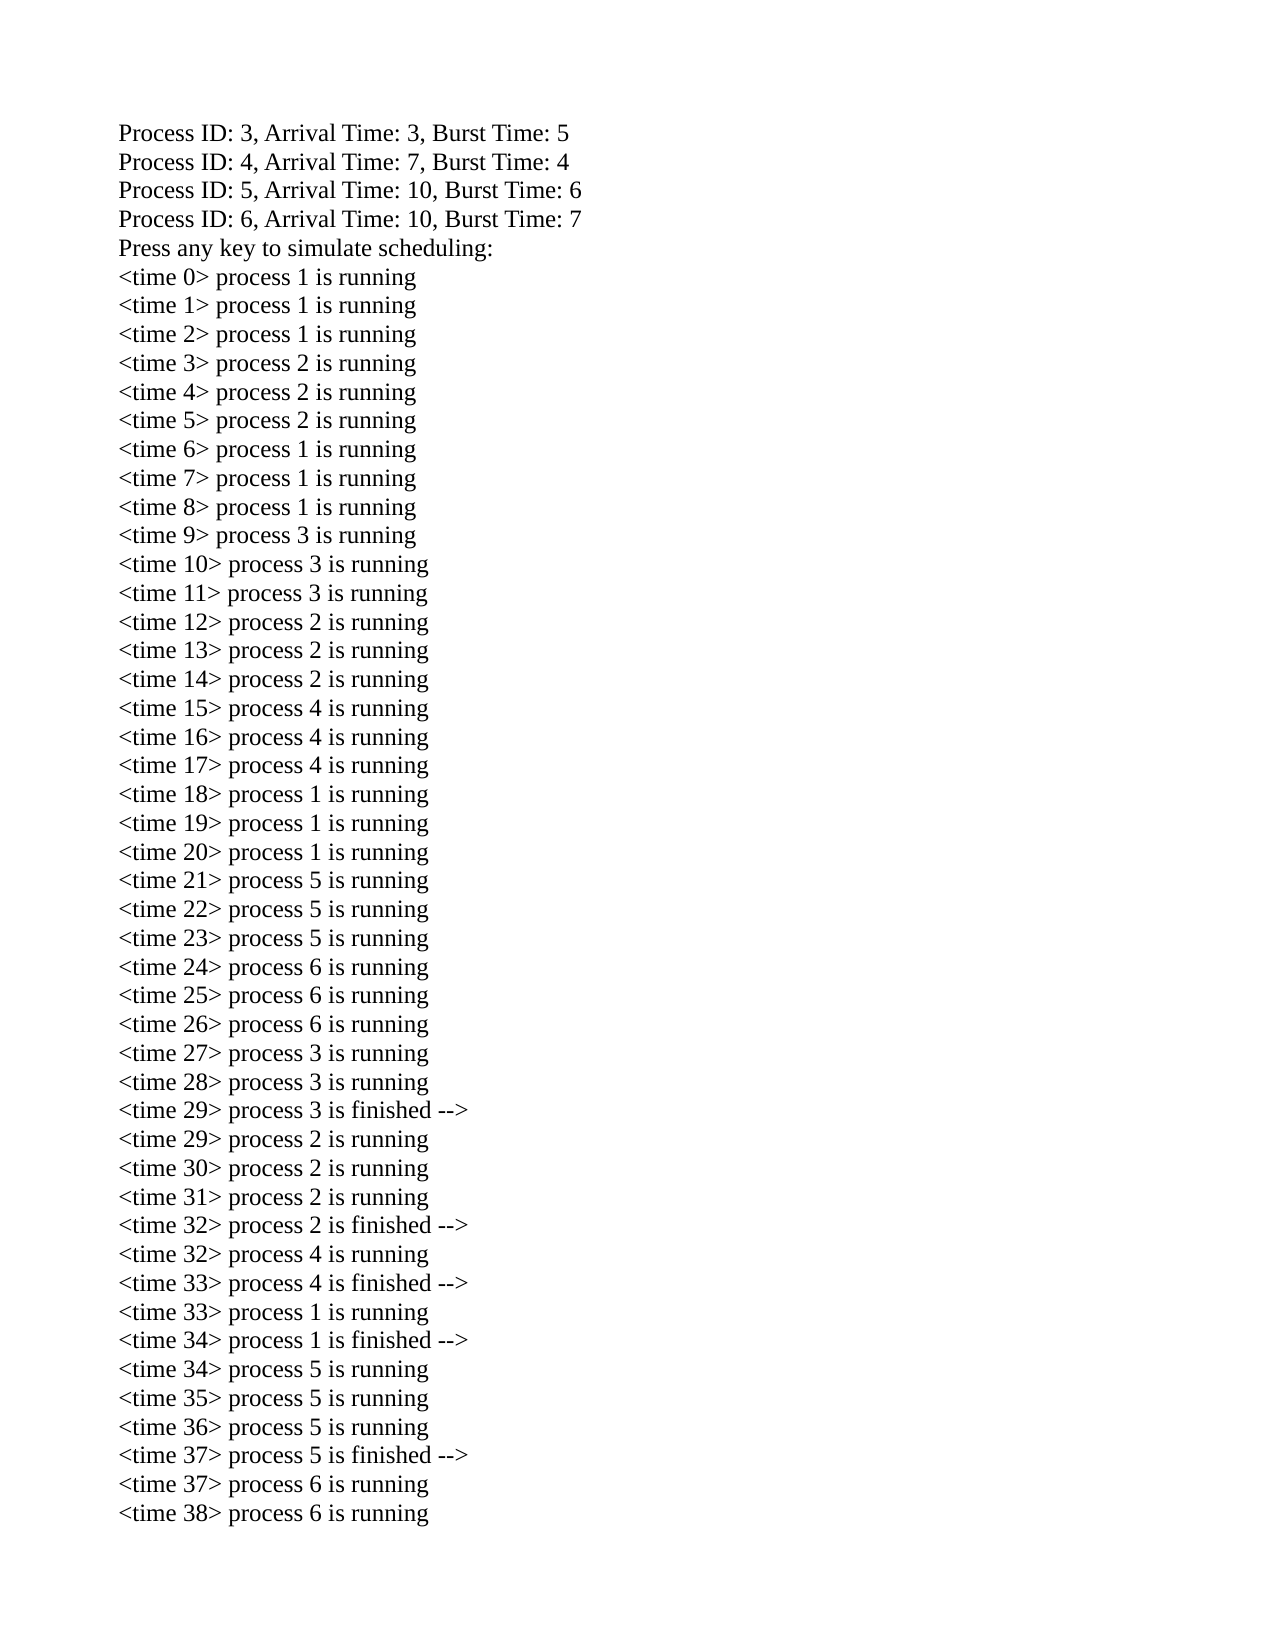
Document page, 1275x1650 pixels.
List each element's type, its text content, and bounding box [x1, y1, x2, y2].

text <time 17> process 4 is running [118, 751, 1157, 779]
text <time 21> process 5 is running [118, 866, 1157, 894]
text <time 10> process 3 is running [118, 549, 1157, 578]
text <time 38> process 6 is running [118, 1498, 1157, 1527]
text <time 11> process 3 is running [118, 578, 1157, 607]
text <time 19> process 1 is running [118, 808, 1157, 837]
text <time 12> process 2 is running [118, 607, 1157, 636]
text <time 9> process 3 is running [118, 521, 1157, 549]
text <time 33> process 4 is finished --> [118, 1268, 1157, 1297]
text <time 37> process 5 is finished --> [118, 1441, 1157, 1469]
text <time 29> process 3 is finished --> [118, 1096, 1157, 1124]
text <time 14> process 2 is running [118, 664, 1157, 693]
text <time 27> process 3 is running [118, 1038, 1157, 1067]
text <time 30> process 2 is running [118, 1153, 1157, 1182]
text Process ID: 4, Arrival Time: 7, Burst Time: 4 [118, 147, 1157, 176]
text <time 4> process 2 is running [118, 377, 1157, 406]
text <time 25> process 6 is running [118, 981, 1157, 1009]
text Process ID: 5, Arrival Time: 10, Burst Time: 6 [118, 176, 1157, 204]
text <time 3> process 2 is running [118, 348, 1157, 377]
text <time 20> process 1 is running [118, 837, 1157, 866]
text <time 33> process 1 is running [118, 1297, 1157, 1326]
text Press any key to simulate scheduling: [118, 233, 1157, 262]
text <time 0> process 1 is running [118, 262, 1157, 291]
text <time 29> process 2 is running [118, 1124, 1157, 1153]
text <time 7> process 1 is running [118, 463, 1157, 492]
text <time 24> process 6 is running [118, 952, 1157, 981]
text <time 37> process 6 is running [118, 1469, 1157, 1498]
text <time 18> process 1 is running [118, 779, 1157, 808]
text <time 35> process 5 is running [118, 1383, 1157, 1412]
text <time 23> process 5 is running [118, 923, 1157, 952]
text <time 2> process 1 is running [118, 319, 1157, 348]
text <time 16> process 4 is running [118, 722, 1157, 751]
text <time 5> process 2 is running [118, 406, 1157, 434]
text <time 22> process 5 is running [118, 894, 1157, 923]
text <time 13> process 2 is running [118, 636, 1157, 664]
text Process ID: 3, Arrival Time: 3, Burst Time: 5 [118, 118, 1157, 147]
text <time 32> process 4 is running [118, 1239, 1157, 1268]
text <time 6> process 1 is running [118, 434, 1157, 463]
text <time 8> process 1 is running [118, 492, 1157, 521]
text <time 28> process 3 is running [118, 1067, 1157, 1096]
text Process ID: 6, Arrival Time: 10, Burst Time: 7 [118, 204, 1157, 233]
text <time 15> process 4 is running [118, 693, 1157, 722]
text <time 34> process 5 is running [118, 1354, 1157, 1383]
text <time 32> process 2 is finished --> [118, 1211, 1157, 1239]
text <time 26> process 6 is running [118, 1009, 1157, 1038]
text <time 36> process 5 is running [118, 1412, 1157, 1441]
text <time 31> process 2 is running [118, 1182, 1157, 1211]
text <time 34> process 1 is finished --> [118, 1326, 1157, 1354]
text <time 1> process 1 is running [118, 291, 1157, 319]
